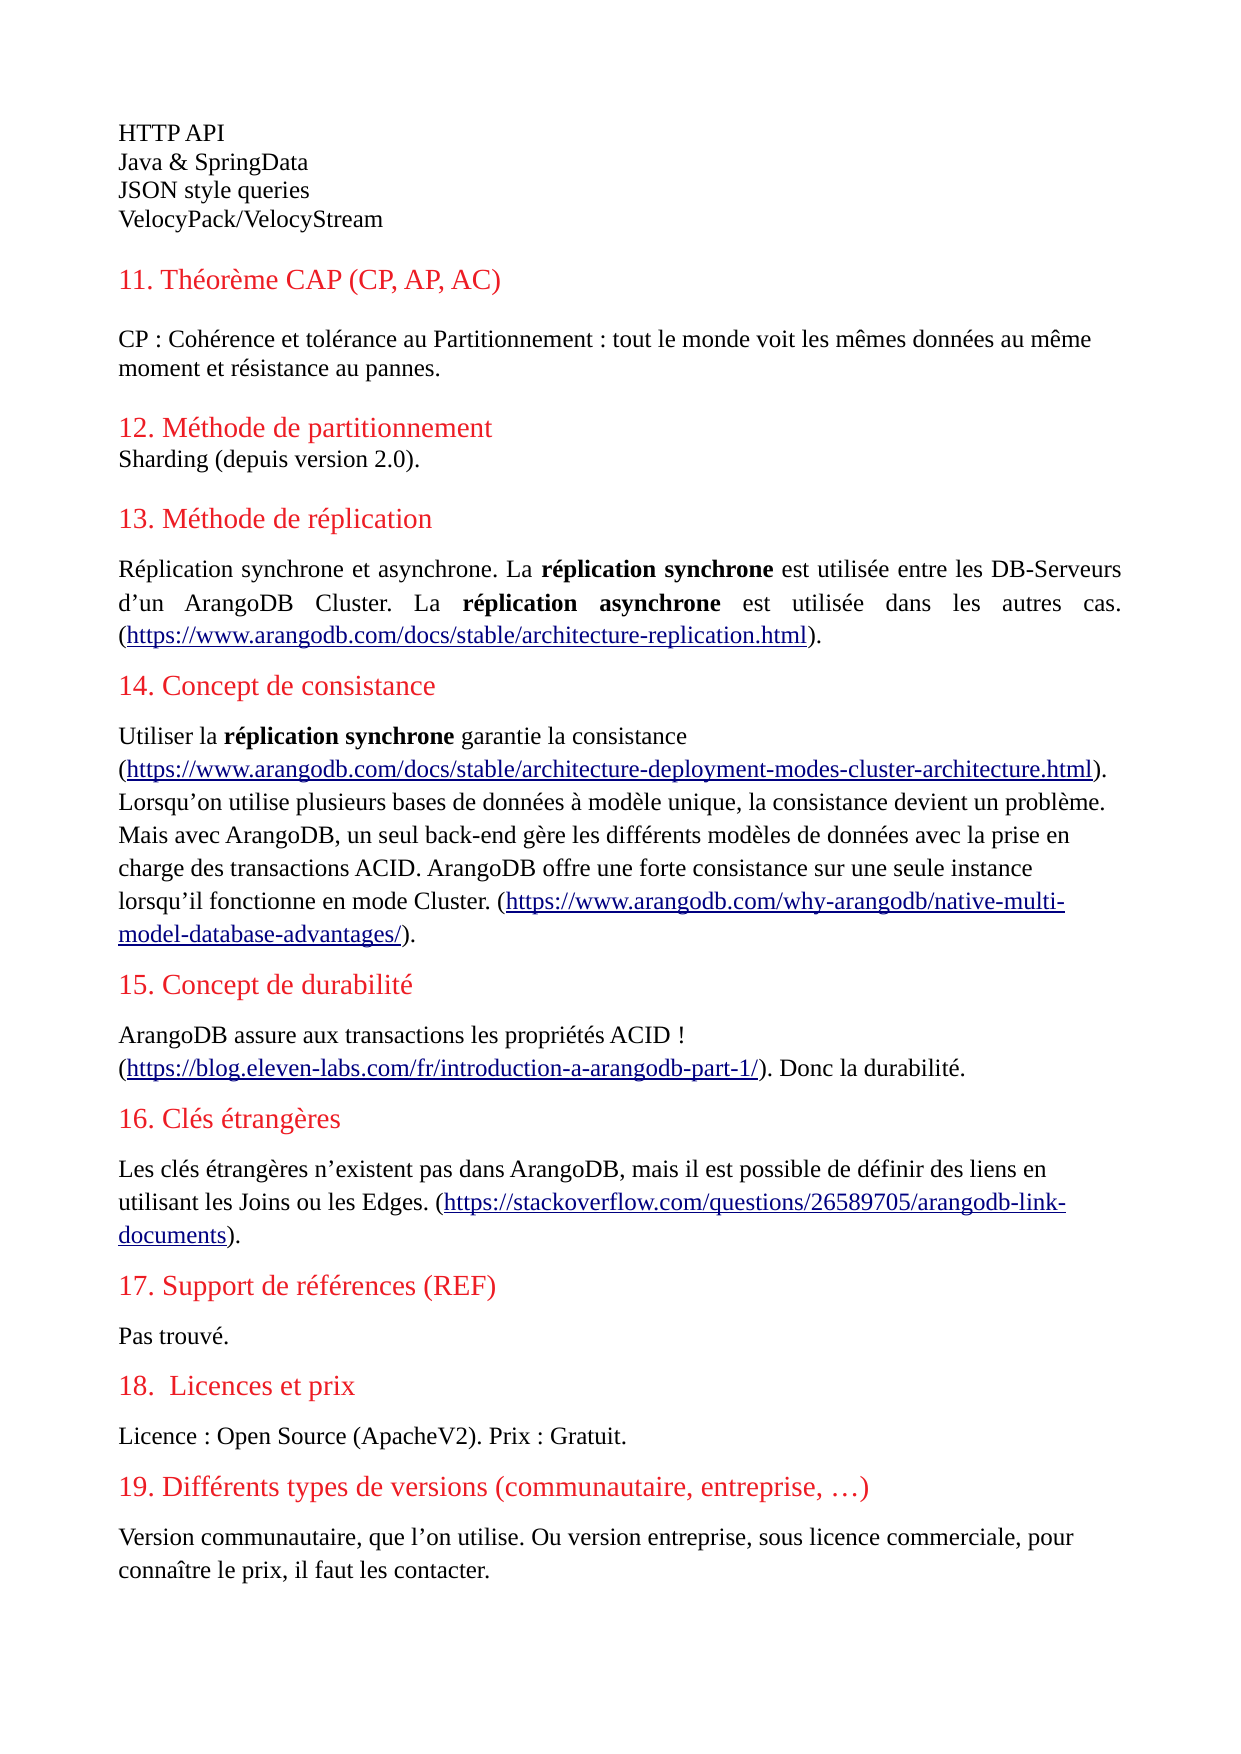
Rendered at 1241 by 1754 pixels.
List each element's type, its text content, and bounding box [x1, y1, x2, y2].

text 13. Méthode de réplication [118, 501, 1122, 535]
text HTTP API Java & SpringData JSON style queries VelocyPack/VelocyStream [118, 118, 1122, 233]
text 19. Différents types de versions (communautaire, entreprise, …) [118, 1469, 1122, 1503]
text 18. Licences et prix [118, 1368, 1122, 1402]
text Pas trouvé. [118, 1321, 1122, 1349]
text CP : Cohérence et tolérance au Partitionnement : tout le monde voit les mêmes données au même moment et résistance au pannes. [118, 324, 1122, 382]
text 14. Concept de consistance [118, 668, 1122, 702]
text 15. Concept de durabilité [118, 967, 1122, 1001]
text 12. Méthode de partitionnement [118, 410, 1122, 444]
text Utiliser la réplication synchrone garantie la consistance (https://www.arangodb.com/docs/stable/architecture-deployment-modes-cluster-architecture.html). Lorsqu’on utilise plusieurs bases de données à modèle unique, la consistance devient un problème. Mais avec ArangoDB, un seul back-end gère les différents modèles de données avec la prise en charge des transactions ACID. ArangoDB offre une forte consistance sur une seule instance lorsqu’il fonctionne en mode Cluster. (https://www.arangodb.com/why-arangodb/native-multi-model-database-advantages/). [118, 721, 1122, 948]
text Réplication synchrone et asynchrone. La réplication synchrone est utilisée entre les DB-Serveurs d’un ArangoDB Cluster. La réplication asynchrone est utilisée dans les autres cas. (https://www.arangodb.com/docs/stable/architecture-replication.html). [118, 554, 1122, 649]
text Version communautaire, que l’on utilise. Ou version entreprise, sous licence commerciale, pour connaître le prix, il faut les contacter. [118, 1522, 1122, 1584]
text Licence : Open Source (ApacheV2). Prix : Gratuit. [118, 1421, 1122, 1450]
text 16. Clés étrangères [118, 1101, 1122, 1134]
text 11. Théorème CAP (CP, AP, AC) [118, 262, 1122, 295]
text Les clés étrangères n’existent pas dans ArangoDB, mais il est possible de définir des liens en utilisant les Joins ou les Edges. (https://stackoverflow.com/questions/26589705/arangodb-link-documents). [118, 1154, 1122, 1249]
text ArangoDB assure aux transactions les propriétés ACID ! (https://blog.eleven-labs.com/fr/introduction-a-arangodb-part-1/). Donc la durabilité. [118, 1020, 1122, 1082]
text Sharding (depuis version 2.0). [118, 444, 1122, 473]
text 17. Support de références (REF) [118, 1268, 1122, 1301]
